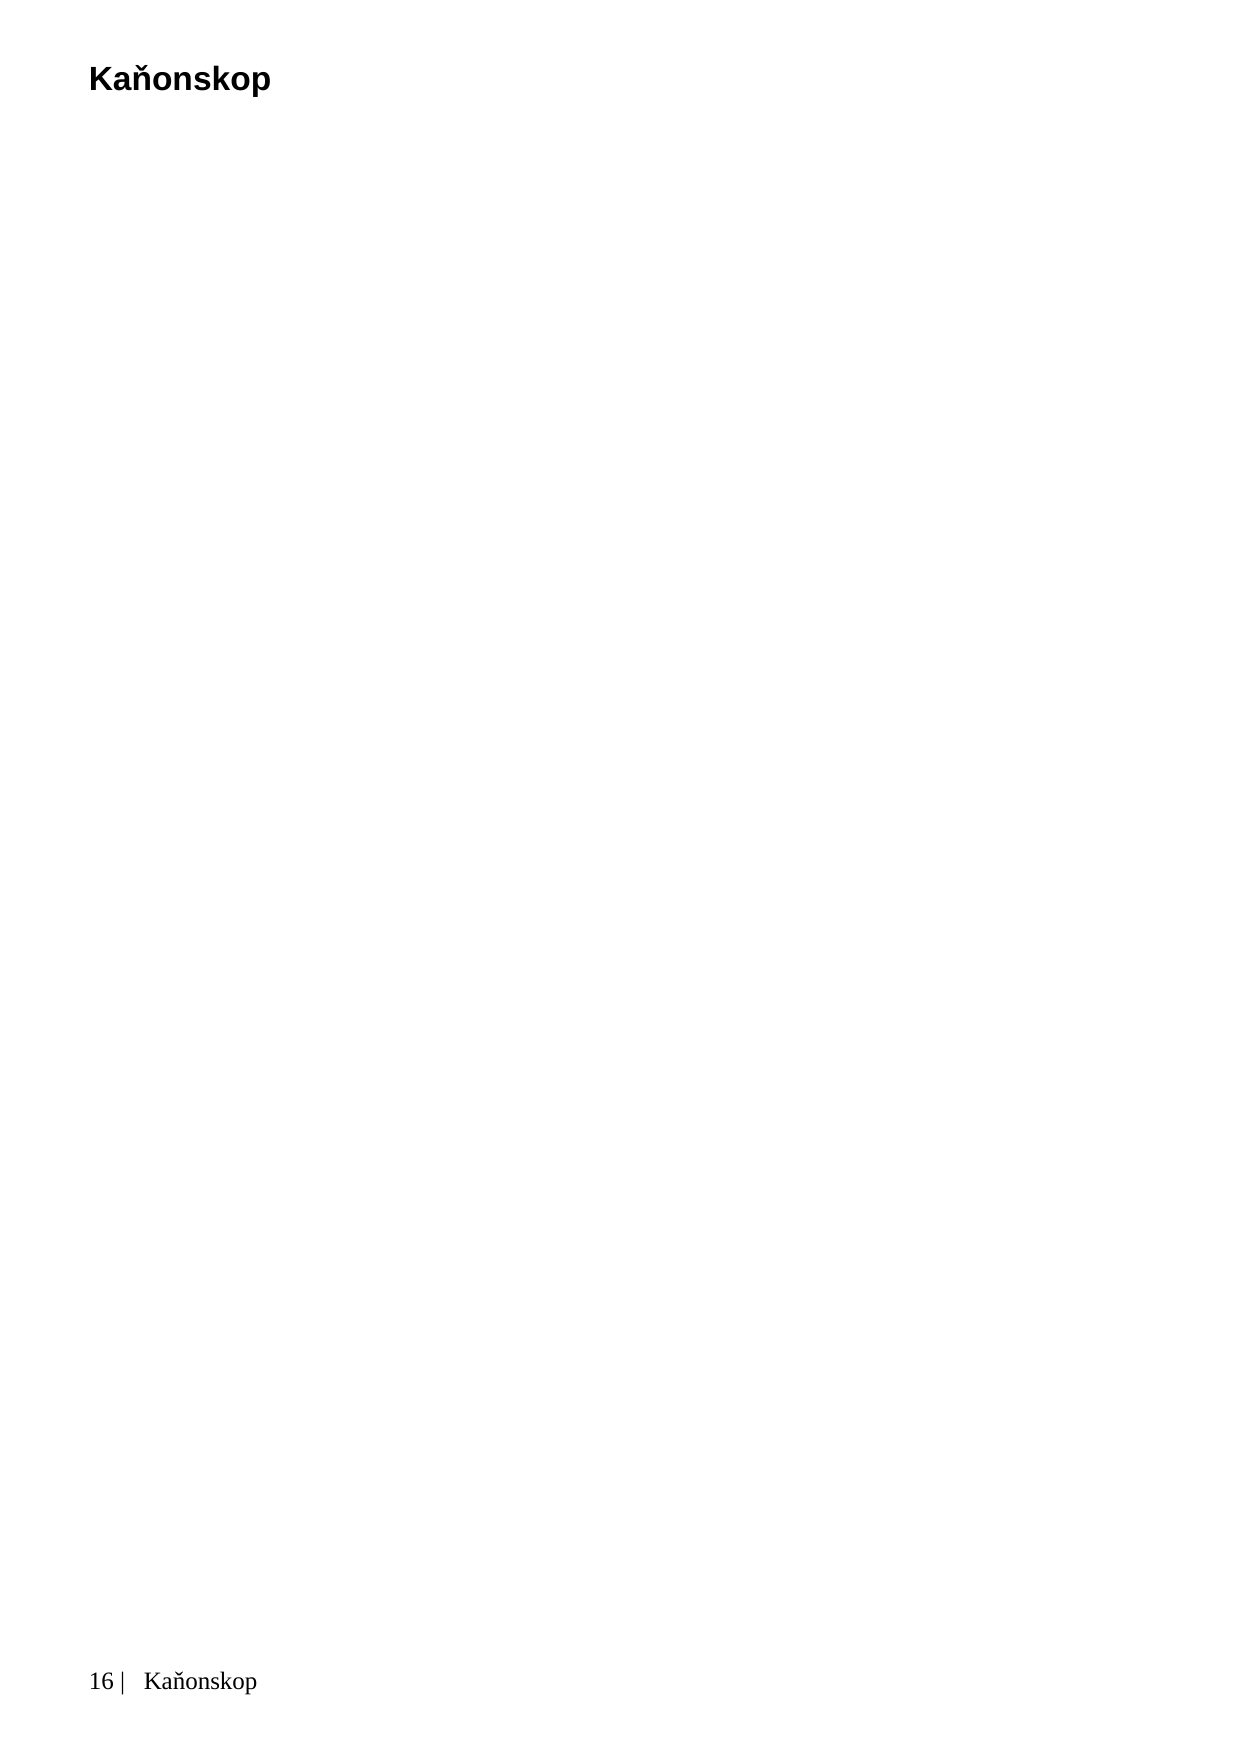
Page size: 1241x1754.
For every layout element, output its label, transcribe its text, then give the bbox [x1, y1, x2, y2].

subtitle Kaňonskop [88, 59, 1152, 98]
